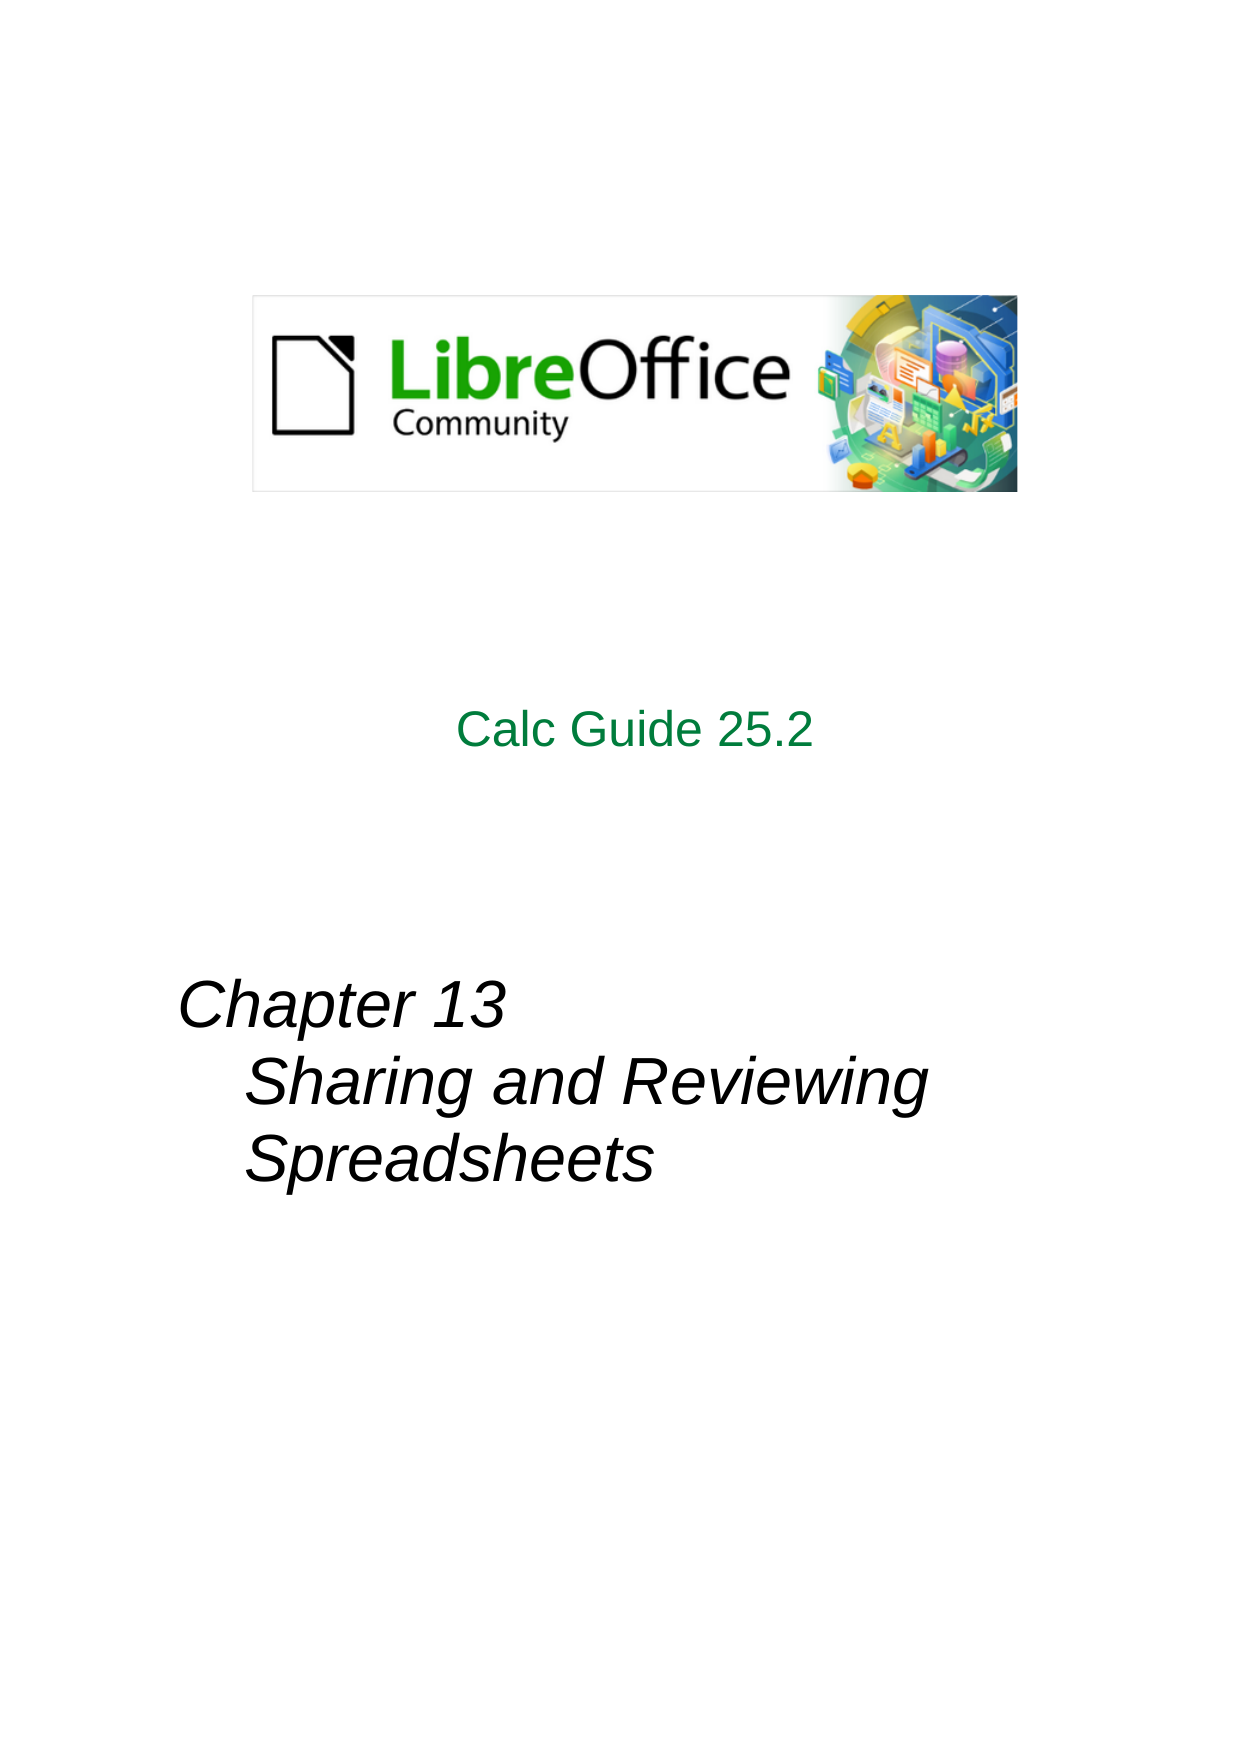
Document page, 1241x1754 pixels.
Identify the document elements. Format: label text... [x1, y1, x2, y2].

picture [252, 295, 1018, 492]
title Chapter 13 Sharing and Reviewing Spreadsheets [177, 965, 1093, 1195]
text Calc Guide 25.2 [177, 699, 1093, 757]
